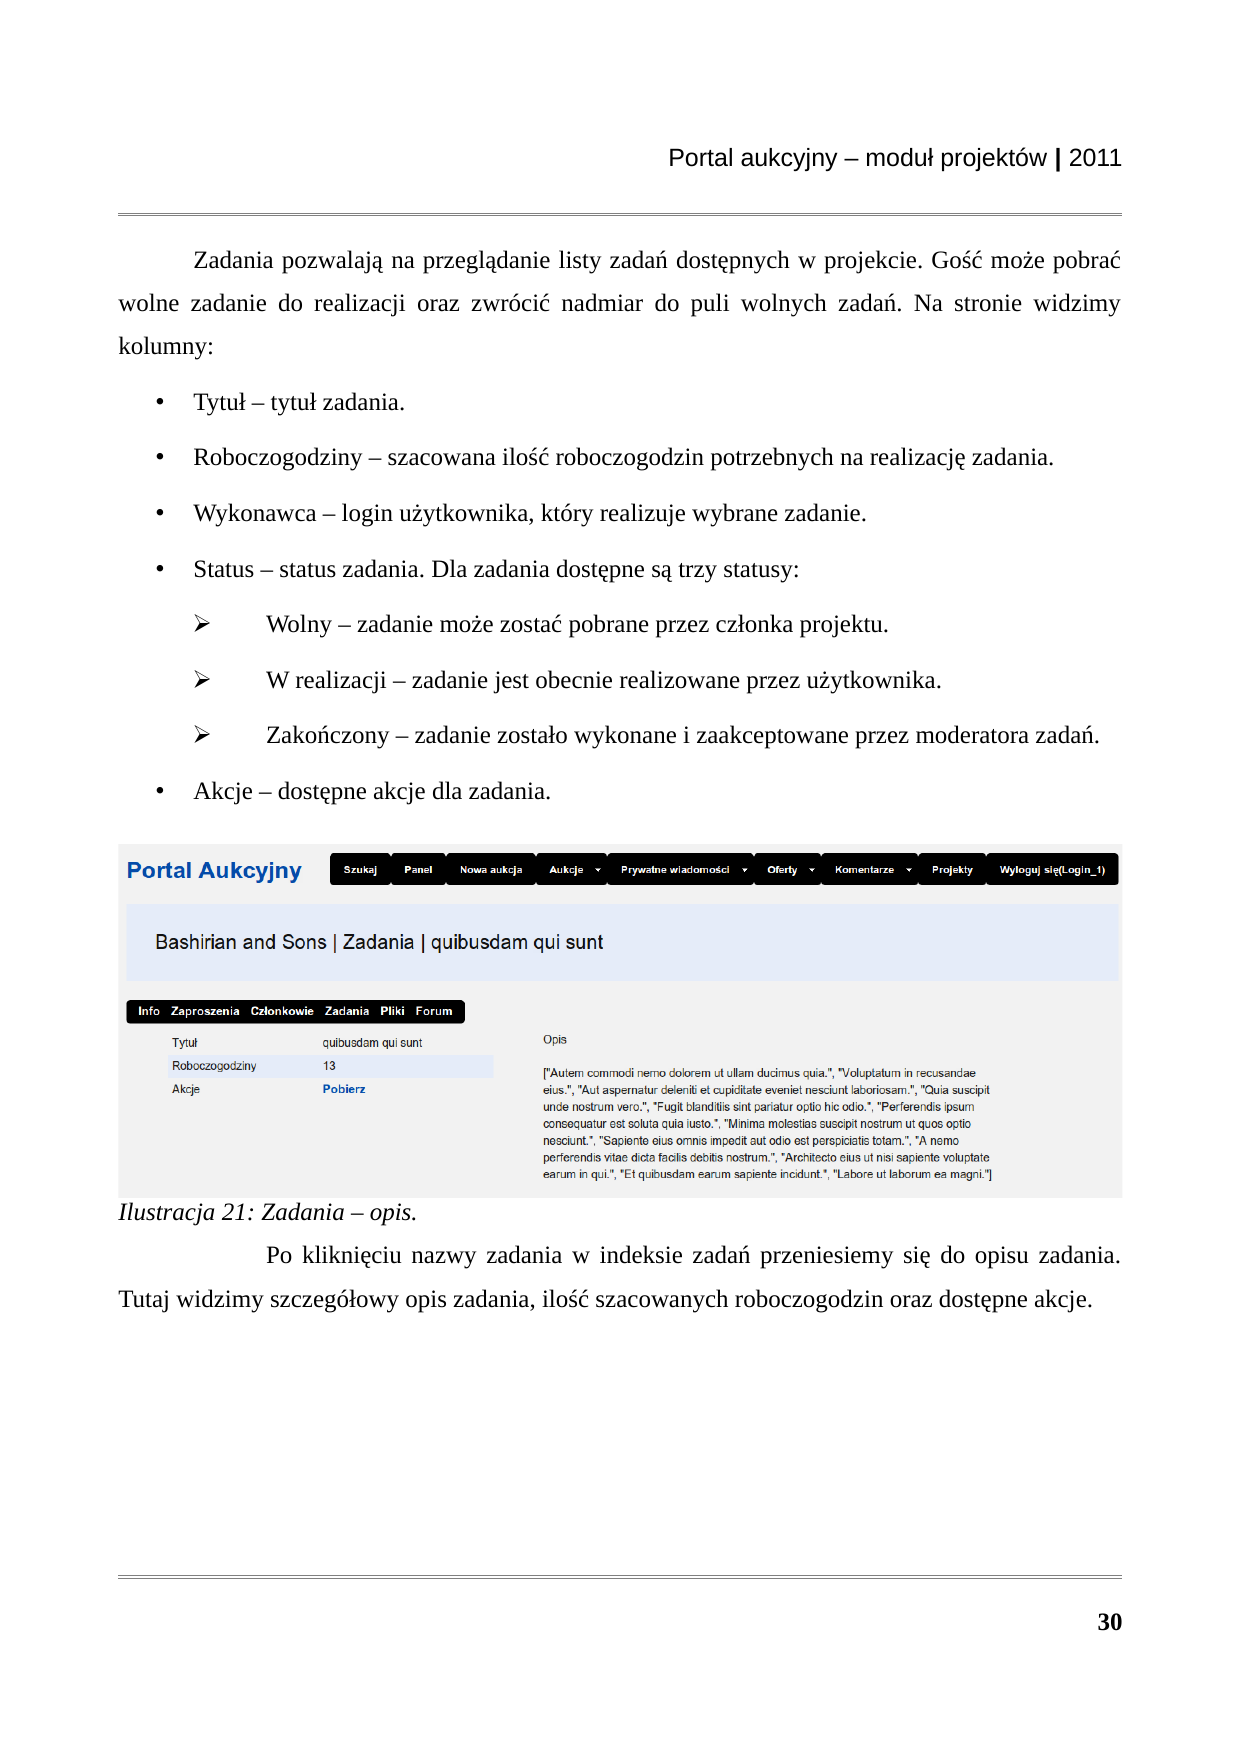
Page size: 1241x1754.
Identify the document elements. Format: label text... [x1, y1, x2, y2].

picture [118, 844, 1123, 1198]
list Tytuł – tytuł zadania. [156, 387, 1122, 416]
list Wolny – zadanie może zostać pobrane przez członka projektu. [192, 609, 1122, 638]
list Roboczogodziny – szacowana ilość roboczogodzin potrzebnych na realizację zadania. [156, 442, 1122, 471]
text Zadania pozwalają na przeglądanie listy zadań dostępnych w projekcie. Gość może pobrać wolne zadanie do realizacji oraz zwrócić nadmiar do puli wolnych zadań. Na stronie widzimy kolumny: [118, 245, 1122, 360]
list Wykonawca – login użytkownika, który realizuje wybrane zadanie. [156, 498, 1122, 527]
list Status – status zadania. Dla zadania dostępne są trzy statusy: [156, 554, 1122, 582]
list W realizacji – zadanie jest obecnie realizowane przez użytkownika. [192, 665, 1122, 694]
text [118, 832, 1122, 844]
text Ilustracja 21: Zadania – opis. [118, 1198, 1122, 1226]
list Akcje – dostępne akcje dla zadania. [156, 776, 1122, 805]
list Zakończony – zadanie zostało wykonane i zaakceptowane przez moderatora zadań. [192, 721, 1122, 749]
text Po kliknięciu nazwy zadania w indeksie zadań przeniesiemy się do opisu zadania. Tutaj widzimy szczegółowy opis zadania, ilość szacowanych roboczogodzin oraz dostępne akcje. [118, 1226, 1122, 1312]
